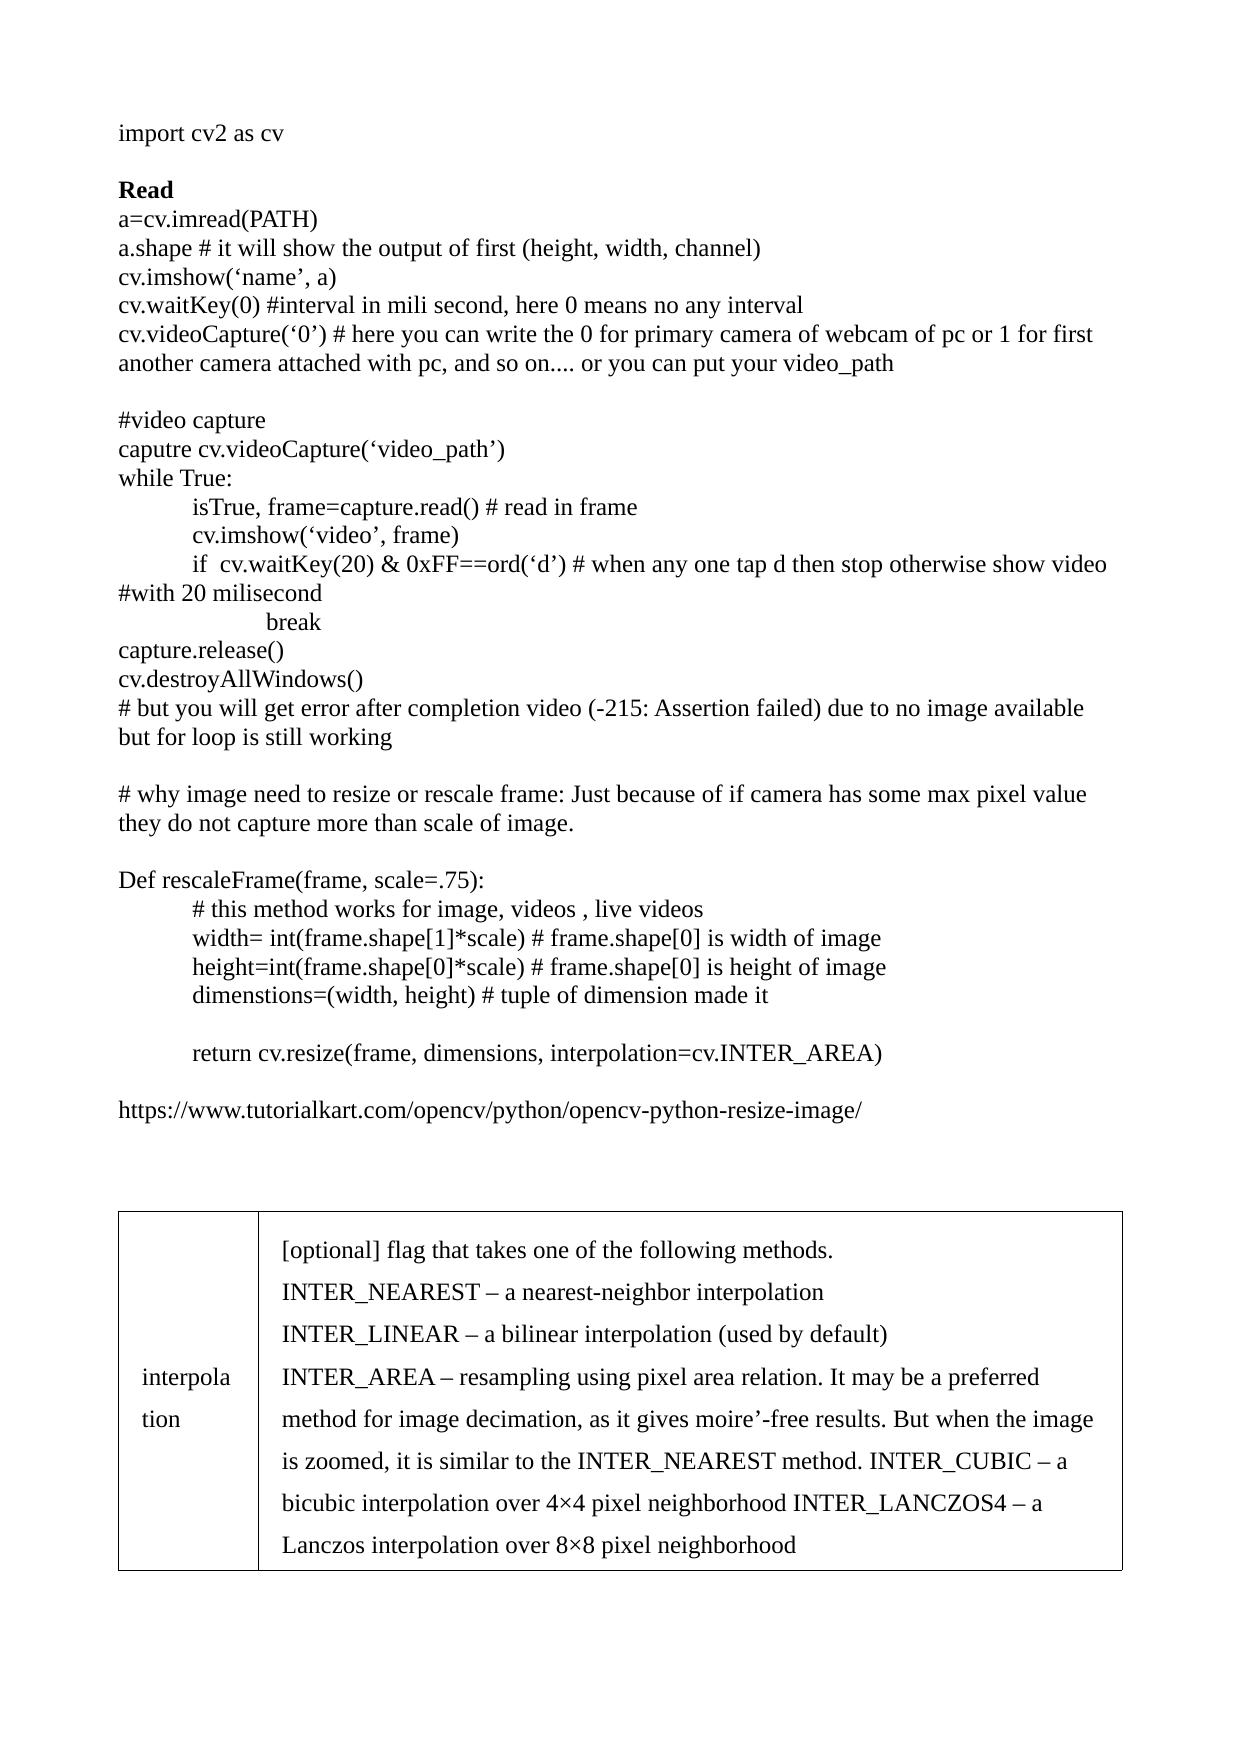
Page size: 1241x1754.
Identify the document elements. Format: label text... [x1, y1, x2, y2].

text isTrue, frame=capture.read() # read in frame [118, 492, 1122, 521]
text capture.release() [118, 636, 1122, 664]
text # why image need to resize or rescale frame: Just because of if camera has some max pixel value they do not capture more than scale of image. [118, 779, 1122, 837]
text import cv2 as cv [118, 118, 1122, 147]
text if cv.waitKey(20) & 0xFF==ord(‘d’) # when any one tap d then stop otherwise show video #with 20 milisecond [118, 549, 1122, 607]
text height=int(frame.shape[0]*scale) # frame.shape[0] is height of image [118, 952, 1122, 981]
text caputre cv.videoCapture(‘video_path’) [118, 434, 1122, 463]
text cv.imshow(‘name’, a) [118, 262, 1122, 291]
text # but you will get error after completion video (-215: Assertion failed) due to no image available but for loop is still working [118, 693, 1122, 751]
text cv.imshow(‘video’, frame) [118, 521, 1122, 549]
text a.shape # it will show the output of first (height, width, channel) [118, 233, 1122, 262]
text #video capture [118, 406, 1122, 434]
text a=cv.imread(PATH) [118, 204, 1122, 233]
text Read [118, 176, 1122, 204]
text dimenstions=(width, height) # tuple of dimension made it [118, 981, 1122, 1009]
text # this method works for image, videos , live videos [118, 894, 1122, 923]
text break [118, 607, 1122, 636]
text cv.videoCapture(‘0’) # here you can write the 0 for primary camera of webcam of pc or 1 for first another camera attached with pc, and so on.... or you can put your video_path [118, 319, 1122, 377]
text return cv.resize(frame, dimensions, interpolation=cv.INTER_AREA) [118, 1038, 1122, 1067]
text cv.waitKey(0) #interval in mili second, here 0 means no any interval [118, 291, 1122, 319]
table_header [optional] flag that takes one of the following methods. INTER_NEAREST – a nearest-neighbor interpolation INTER_LINEAR – a bilinear interpolation (used by default) INTER_AREA – resampling using pixel area relation. It may be a preferred method for image decimation, as it gives moire’-free results. But when the image is zoomed, it is similar to the INTER_NEAREST method. INTER_CUBIC – a bicubic interpolation over 4×4 pixel neighborhood INTER_LANCZOS4 – a Lanczos interpolation over 8×8 pixel neighborhood [259, 1212, 1122, 1570]
table_header interpolation [119, 1212, 258, 1570]
text cv.destroyAllWindows() [118, 664, 1122, 693]
text width= int(frame.shape[1]*scale) # frame.shape[0] is width of image [118, 923, 1122, 952]
text https://www.tutorialkart.com/opencv/python/opencv-python-resize-image/ [118, 1096, 1122, 1124]
text while True: [118, 463, 1122, 492]
text Def rescaleFrame(frame, scale=.75): [118, 866, 1122, 894]
